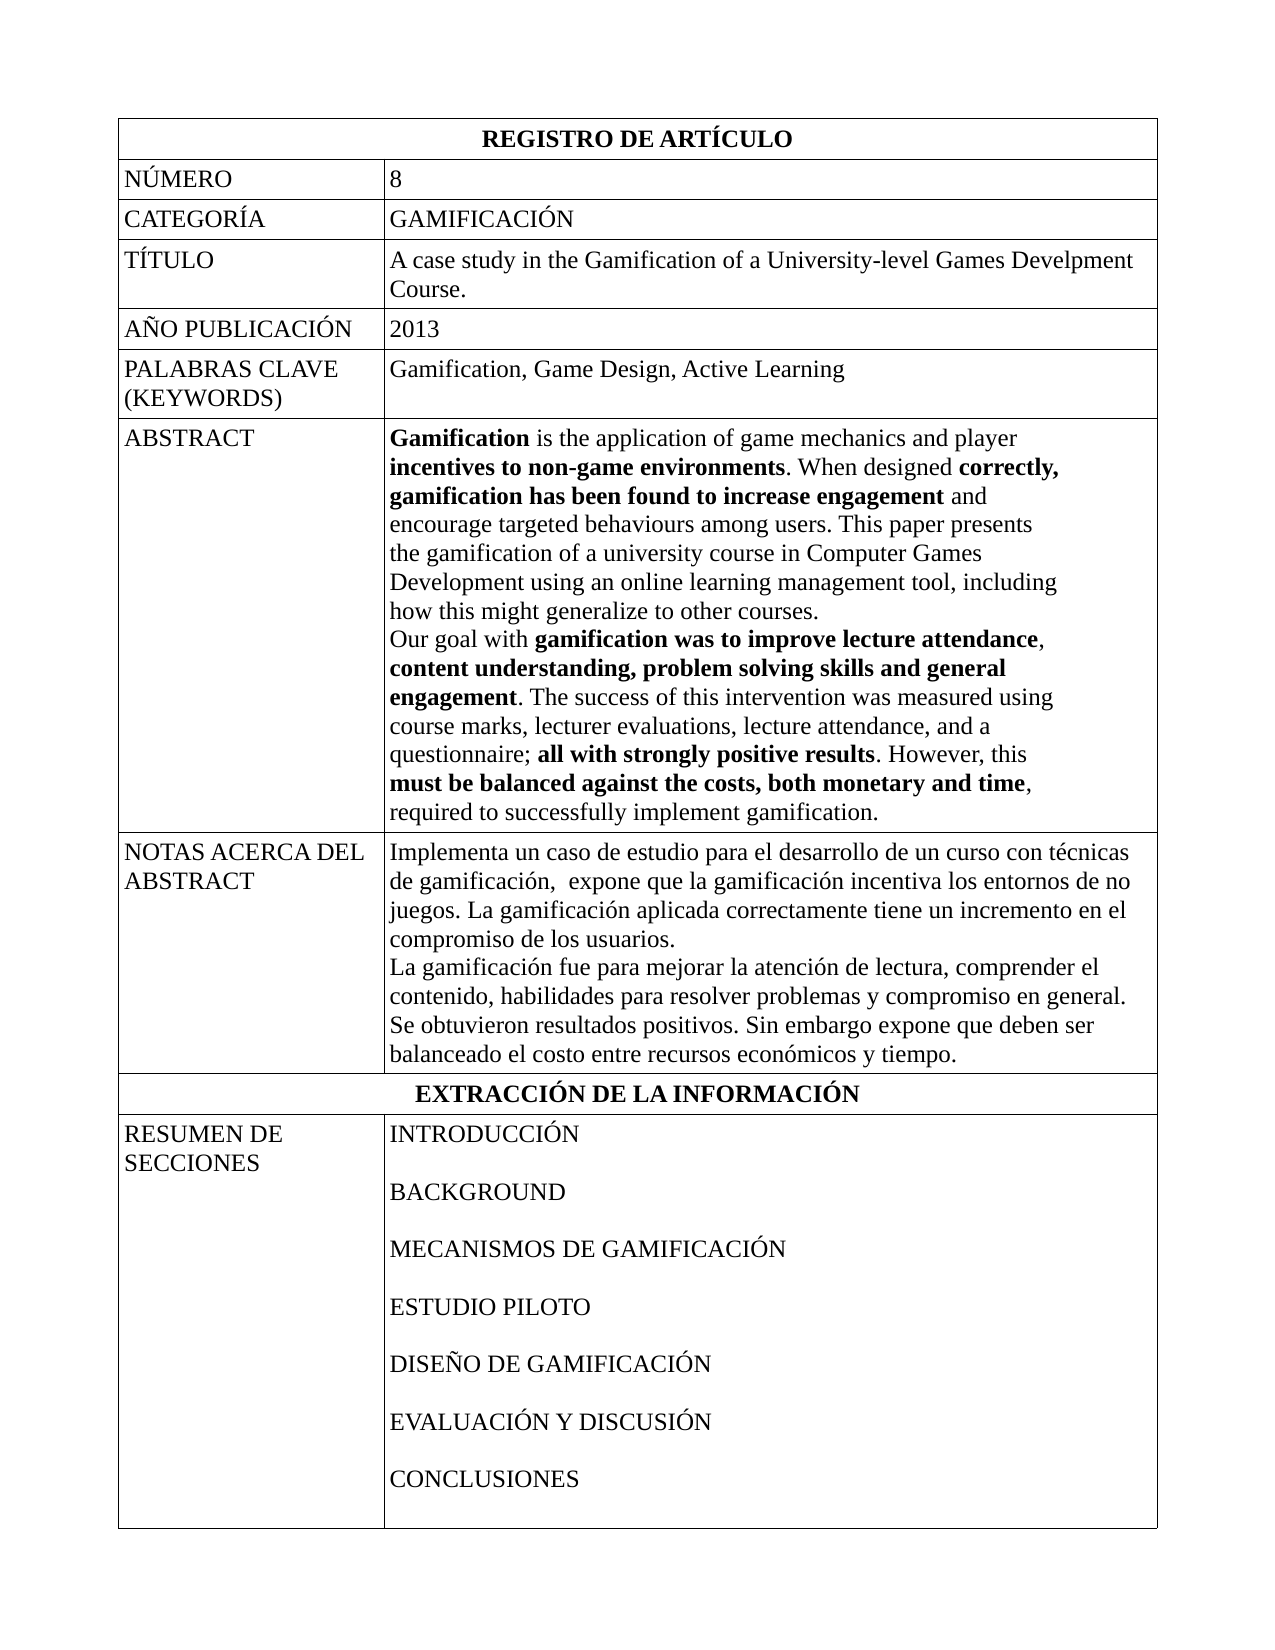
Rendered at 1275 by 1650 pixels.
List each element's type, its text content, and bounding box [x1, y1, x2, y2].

table_cell A case study in the Gamification of a University-level Games Develpment Course. [385, 240, 1157, 308]
table_cell RESUMEN DE SECCIONES [119, 1115, 384, 1527]
table_cell NÚMERO [119, 160, 384, 199]
table_cell INTRODUCCIÓN BACKGROUND MECANISMOS DE GAMIFICACIÓN ESTUDIO PILOTO DISEÑO DE GAMIFICACIÓN EVALUACIÓN Y DISCUSIÓN CONCLUSIONES [385, 1115, 1157, 1527]
table_cell Gamification, Game Design, Active Learning [385, 350, 1157, 417]
table_cell TÍTULO [119, 240, 384, 308]
table_cell ABSTRACT [119, 419, 384, 832]
table_cell Implementa un caso de estudio para el desarrollo de un curso con técnicas de gamificación, expone que la gamificación incentiva los entornos de no juegos. La gamificación aplicada correctamente tiene un incremento en el compromiso de los usuarios. La gamificación fue para mejorar la atención de lectura, comprender el contenido, habilidades para resolver problemas y compromiso en general. Se obtuvieron resultados positivos. Sin embargo expone que deben ser balanceado el costo entre recursos económicos y tiempo. [385, 833, 1157, 1073]
table_cell NOTAS ACERCA DEL ABSTRACT [119, 833, 384, 1073]
table_cell PALABRAS CLAVE (KEYWORDS) [119, 350, 384, 417]
table_cell GAMIFICACIÓN [385, 200, 1157, 239]
table_cell AÑO PUBLICACIÓN [119, 309, 384, 348]
table_cell CATEGORÍA [119, 200, 384, 239]
table_header REGISTRO DE ARTÍCULO [119, 119, 1157, 158]
table_cell EXTRACCIÓN DE LA INFORMACIÓN [119, 1074, 1157, 1113]
table_cell 8 [385, 160, 1157, 199]
table_cell Gamification is the application of game mechanics and player incentives to non-game environments. When designed correctly, gamification has been found to increase engagement and encourage targeted behaviours among users. This paper presents the gamification of a university course in Computer Games Development using an online learning management tool, including how this might generalize to other courses. Our goal with gamification was to improve lecture attendance, content understanding, problem solving skills and general engagement. The success of this intervention was measured using course marks, lecturer evaluations, lecture attendance, and a questionnaire; all with strongly positive results. However, this must be balanced against the costs, both monetary and time, required to successfully implement gamification. [385, 419, 1157, 832]
table_cell 2013 [385, 309, 1157, 348]
